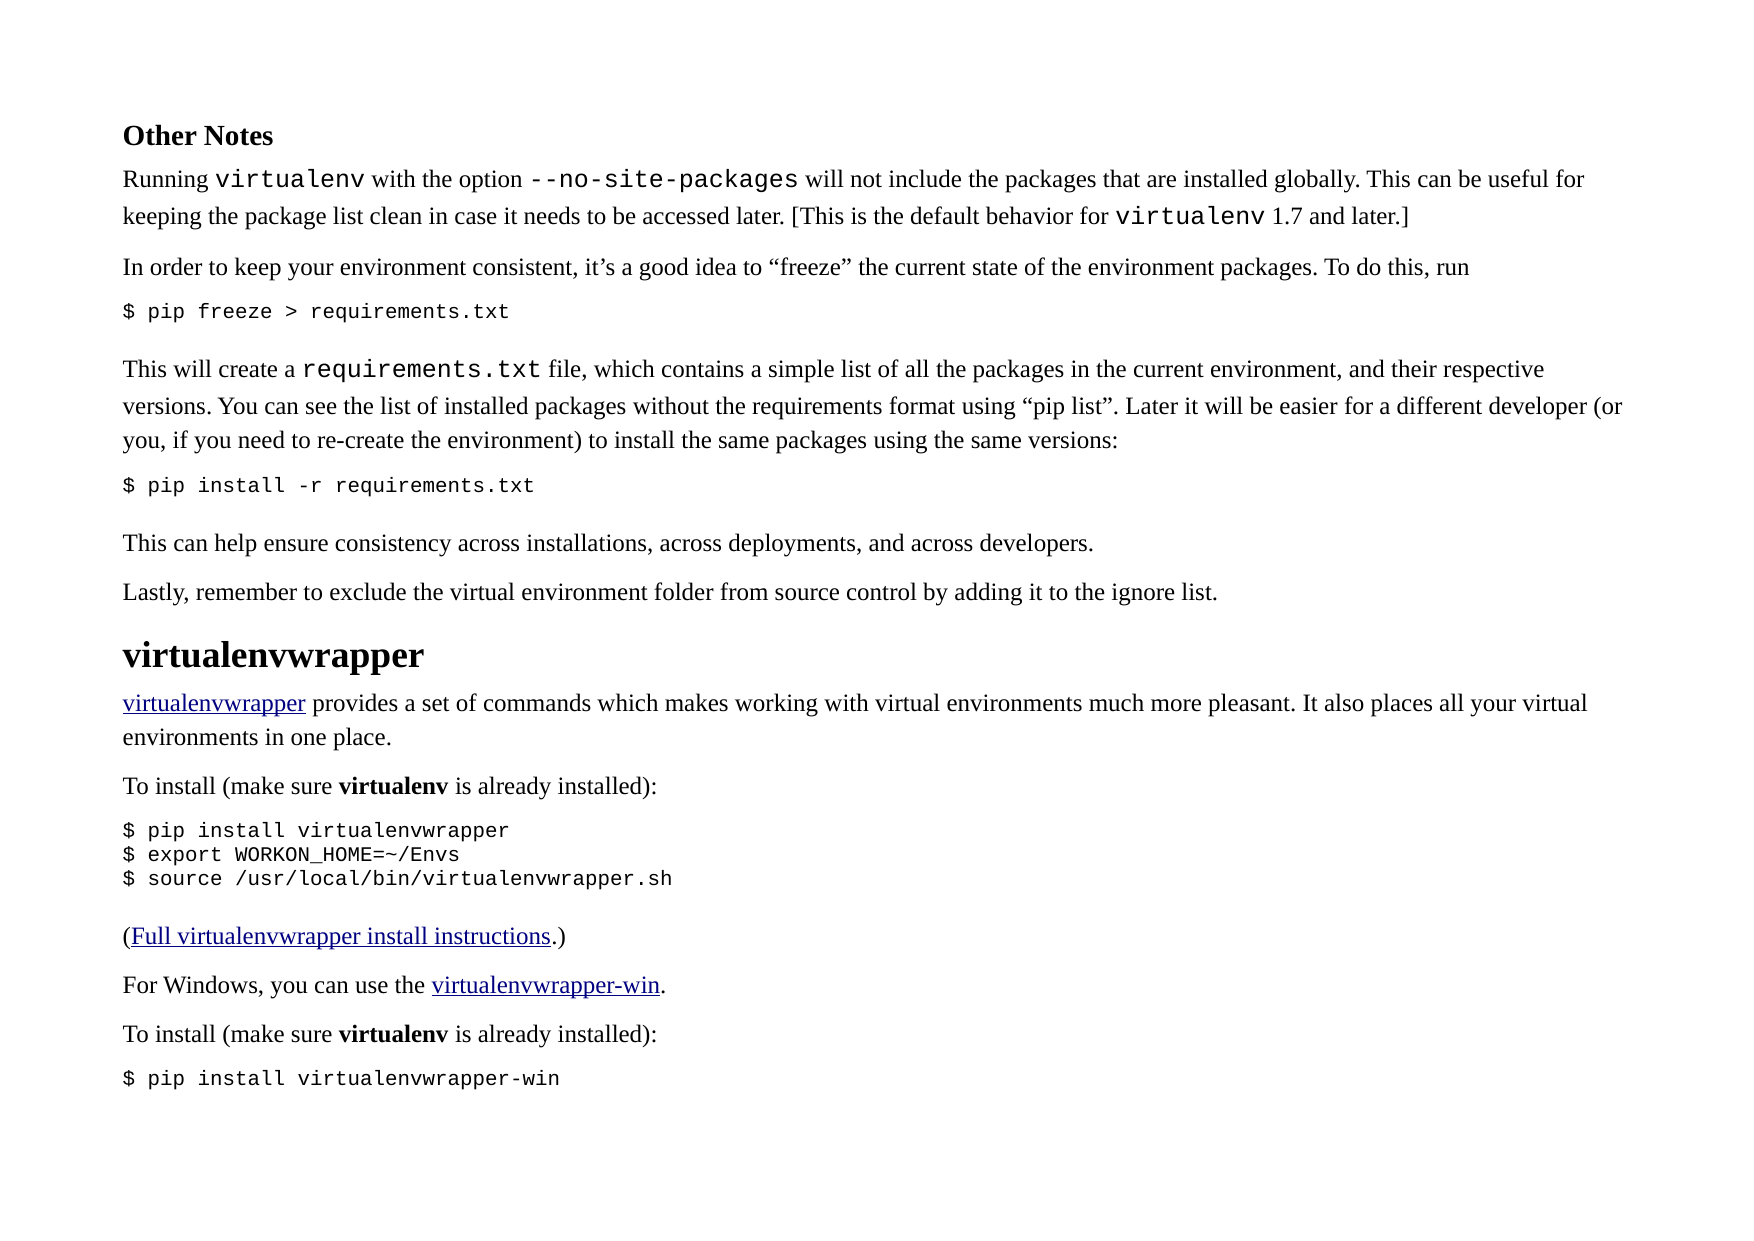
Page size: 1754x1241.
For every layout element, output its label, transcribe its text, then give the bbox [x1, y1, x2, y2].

text Running virtualenv with the option --no-site-packages will not include the packages that are installed globally. This can be useful for keeping the package list clean in case it needs to be accessed later. [This is the default behavior for virtualenv 1.7 and later.] [122, 164, 1636, 232]
text To install (make sure virtualenv is already installed): [122, 1019, 1636, 1048]
text $ source /usr/local/bin/virtualenvwrapper.sh [122, 868, 1636, 891]
text In order to keep your environment consistent, it’s a good idea to “freeze” the current state of the environment packages. To do this, run [122, 252, 1636, 281]
text This can help ensure consistency across installations, across deployments, and across developers. [122, 528, 1636, 556]
subtitle virtualenvwrapper [122, 632, 1636, 675]
text $ pip install virtualenvwrapper [122, 820, 1636, 844]
text $ pip freeze > requirements.txt [122, 301, 1636, 325]
text (Full virtualenvwrapper install instructions.) [122, 921, 1636, 949]
text For Windows, you can use the virtualenvwrapper-win. [122, 970, 1636, 998]
text $ pip install -r requirements.txt [122, 474, 1636, 498]
text Lastly, remember to exclude the virtual environment folder from source control by adding it to the ignore list. [122, 577, 1636, 606]
text To install (make sure virtualenv is already installed): [122, 771, 1636, 800]
text This will create a requirements.txt file, which contains a simple list of all the packages in the current environment, and their respective versions. You can see the list of installed packages without the requirements format using “pip list”. Later it will be easier for a different developer (or you, if you need to re-create the environment) to install the same packages using the same versions: [122, 354, 1636, 454]
text $ pip install virtualenvwrapper-win [122, 1068, 1636, 1092]
text virtualenvwrapper provides a set of commands which makes working with virtual environments much more pleasant. It also places all your virtual environments in one place. [122, 688, 1636, 751]
text $ export WORKON_HOME=~/Envs [122, 844, 1636, 868]
subtitle Other Notes [122, 118, 1636, 152]
